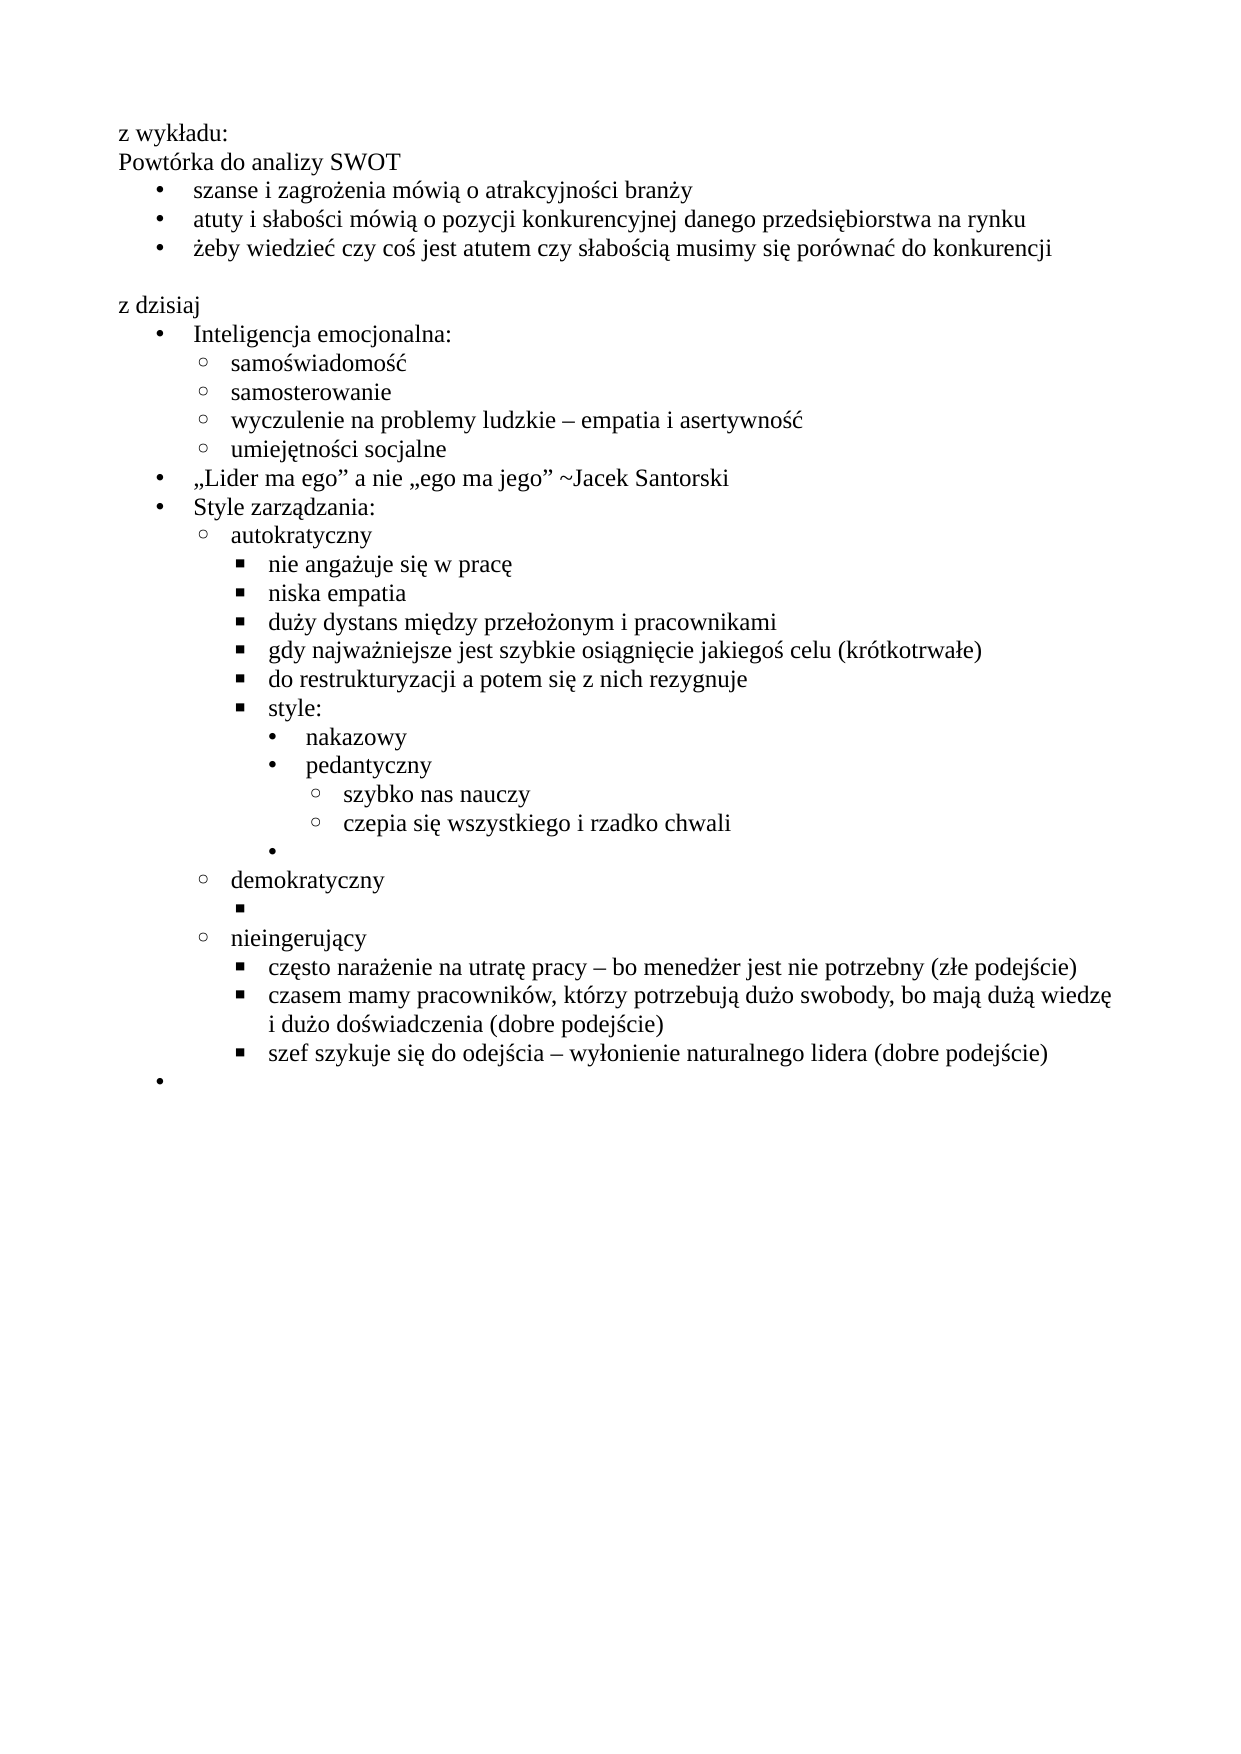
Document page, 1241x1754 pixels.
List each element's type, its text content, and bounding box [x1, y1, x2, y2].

text Powtórka do analizy SWOT [118, 147, 1122, 176]
list samosterowanie [193, 377, 1122, 406]
text z dzisiaj [118, 291, 1122, 319]
list demokratyczny [193, 866, 1122, 894]
list Style zarządzania: [156, 492, 1122, 521]
list atuty i słabości mówią o pozycji konkurencyjnej danego przedsiębiorstwa na rynku [156, 204, 1122, 233]
list czepia się wszystkiego i rzadko chwali [306, 808, 1122, 837]
list wyczulenie na problemy ludzkie – empatia i asertywność [193, 406, 1122, 434]
list Inteligencja emocjonalna: [156, 319, 1122, 348]
list style: [231, 693, 1122, 722]
list „Lider ma ego” a nie „ego ma jego” ~Jacek Santorski [156, 463, 1122, 492]
list czasem mamy pracowników, którzy potrzebują dużo swobody, bo mają dużą wiedzę i dużo doświadczenia (dobre podejście) [231, 981, 1122, 1038]
list szybko nas nauczy [306, 779, 1122, 808]
list nie angażuje się w pracę [231, 549, 1122, 578]
list duży dystans między przełożonym i pracownikami [231, 607, 1122, 636]
list niska empatia [231, 578, 1122, 607]
list żeby wiedzieć czy coś jest atutem czy słabością musimy się porównać do konkurencji [156, 233, 1122, 262]
list szef szykuje się do odejścia – wyłonienie naturalnego lidera (dobre podejście) [231, 1038, 1122, 1067]
list do restrukturyzacji a potem się z nich rezygnuje [231, 664, 1122, 693]
list nieingerujący [193, 923, 1122, 952]
list nakazowy [268, 722, 1122, 751]
list szanse i zagrożenia mówią o atrakcyjności branży [156, 176, 1122, 204]
text z wykładu: [118, 118, 1122, 147]
list autokratyczny [193, 521, 1122, 549]
list pedantyczny [268, 751, 1122, 779]
list gdy najważniejsze jest szybkie osiągnięcie jakiegoś celu (krótkotrwałe) [231, 636, 1122, 664]
list samoświadomość [193, 348, 1122, 377]
list umiejętności socjalne [193, 434, 1122, 463]
list często narażenie na utratę pracy – bo menedżer jest nie potrzebny (złe podejście) [231, 952, 1122, 981]
